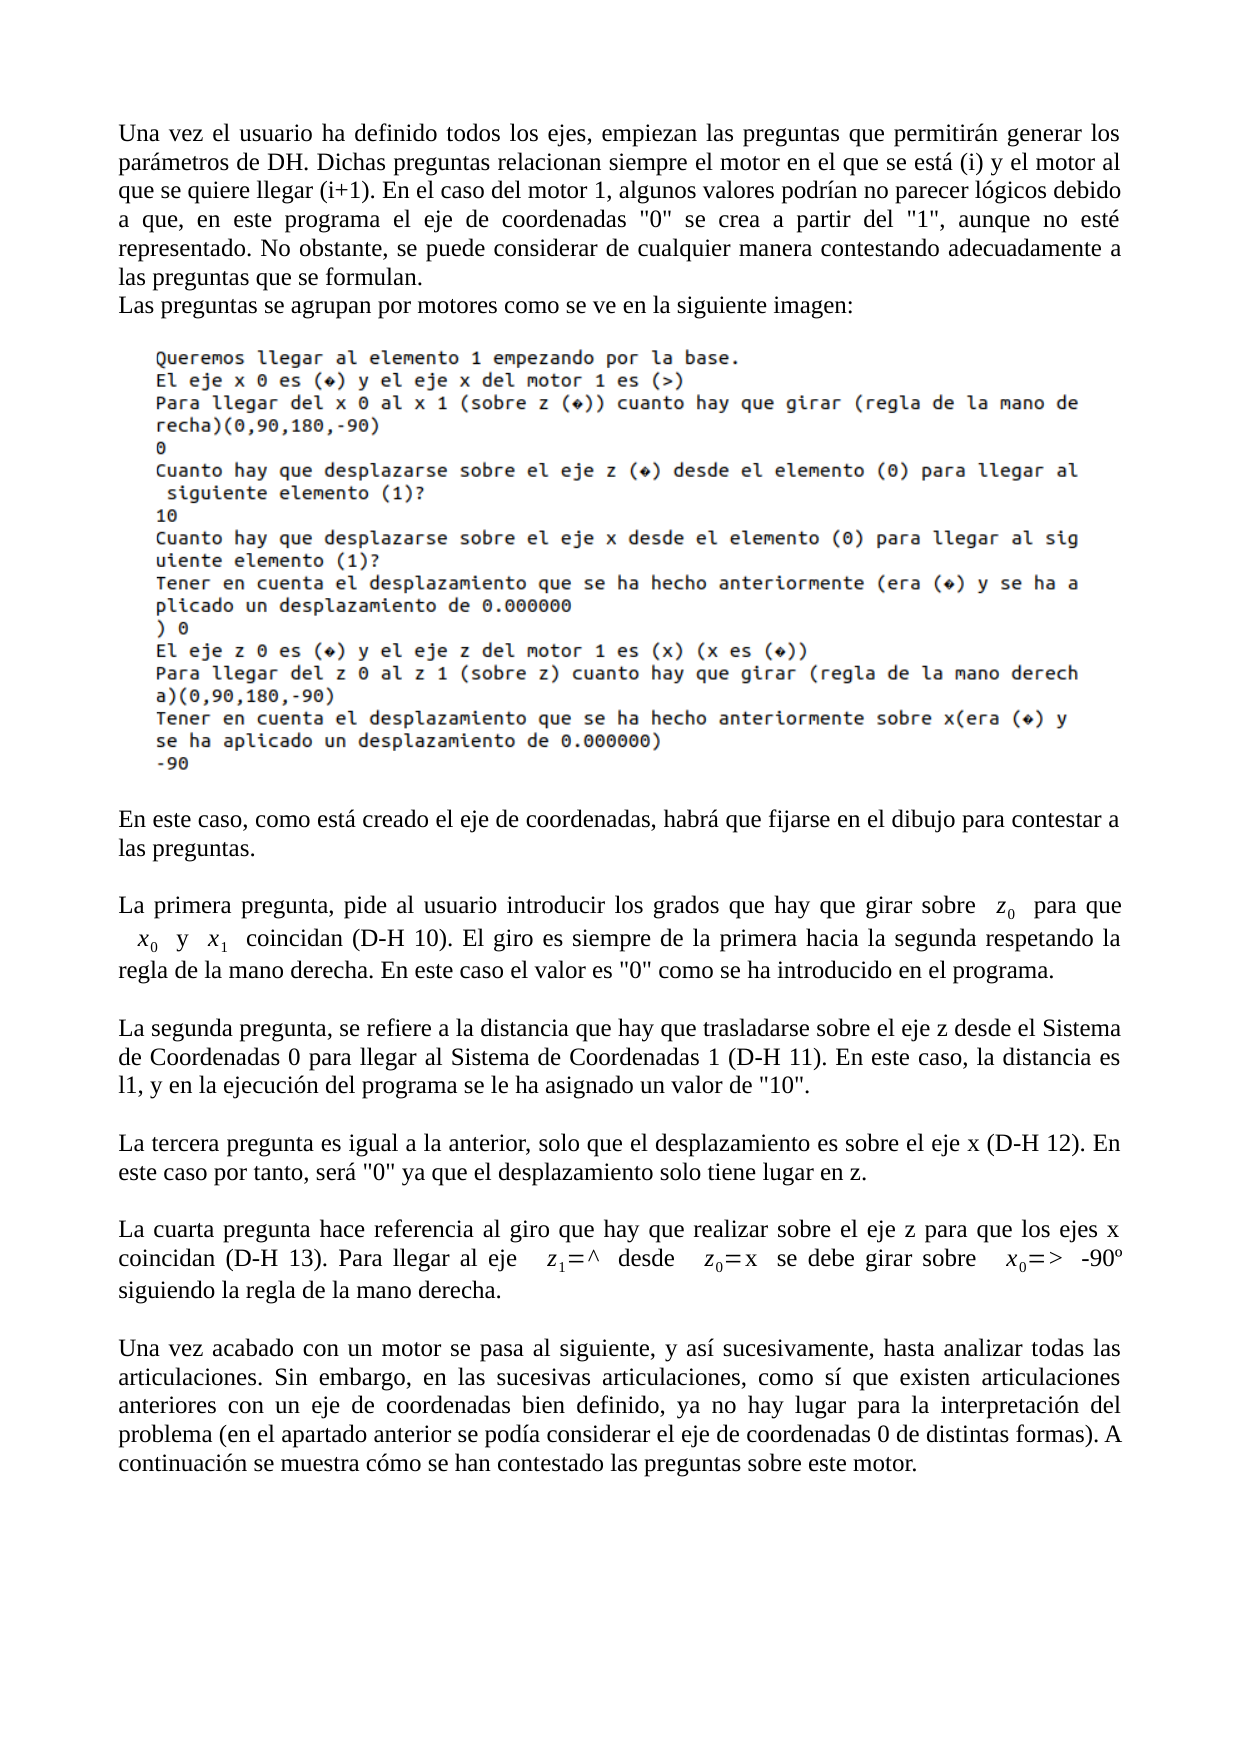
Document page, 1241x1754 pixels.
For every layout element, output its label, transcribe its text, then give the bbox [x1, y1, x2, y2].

text La tercera pregunta es igual a la anterior, solo que el desplazamiento es sobre el eje x (D-H 12). En este caso por tanto, será "0" ya que el desplazamiento solo tiene lugar en z. [118, 1128, 1122, 1186]
text La segunda pregunta, se refiere a la distancia que hay que trasladarse sobre el eje z desde el Sistema de Coordenadas 0 para llegar al Sistema de Coordenadas 1 (D-H 11). En este caso, la distancia es l1, y en la ejecución del programa se le ha asignado un valor de "10". [118, 1013, 1122, 1099]
text Una vez acabado con un motor se pasa al siguiente, y así sucesivamente, hasta analizar todas las articulaciones. Sin embargo, en las sucesivas articulaciones, como sí que existen articulaciones anteriores con un eje de coordenadas bien definido, ya no hay lugar para la interpretación del problema (en el apartado anterior se podía considerar el eje de coordenadas 0 de distintas formas). A continuación se muestra cómo se han contestado las preguntas sobre este motor. [118, 1333, 1122, 1477]
text Las preguntas se agrupan por motores como se ve en la siguiente imagen: [118, 291, 1122, 319]
picture [156, 348, 1084, 776]
text La primera pregunta, pide al usuario introducir los grados que hay que girar sobrepara que ycoincidan (D-H 10). El giro es siempre de la primera hacia la segunda respetando la regla de la mano derecha. En este caso el valor es "0" como se ha introducido en el programa. [118, 891, 1122, 984]
text En este caso, como está creado el eje de coordenadas, habrá que fijarse en el dibujo para contestar a las preguntas. [118, 804, 1122, 862]
text Una vez el usuario ha definido todos los ejes, empiezan las preguntas que permitirán generar los parámetros de DH. Dichas preguntas relacionan siempre el motor en el que se está (i) y el motor al que se quiere llegar (i+1). En el caso del motor 1, algunos valores podrían no parecer lógicos debido a que, en este programa el eje de coordenadas "0" se crea a partir del "1", aunque no esté representado. No obstante, se puede considerar de cualquier manera contestando adecuadamente a las preguntas que se formulan. [118, 118, 1122, 291]
text La cuarta pregunta hace referencia al giro que hay que realizar sobre el eje z para que los ejes x coincidan (D-H 13). Para llegar al eje desde se debe girar sobre -90º siguiendo la regla de la mano derecha. [118, 1214, 1122, 1304]
